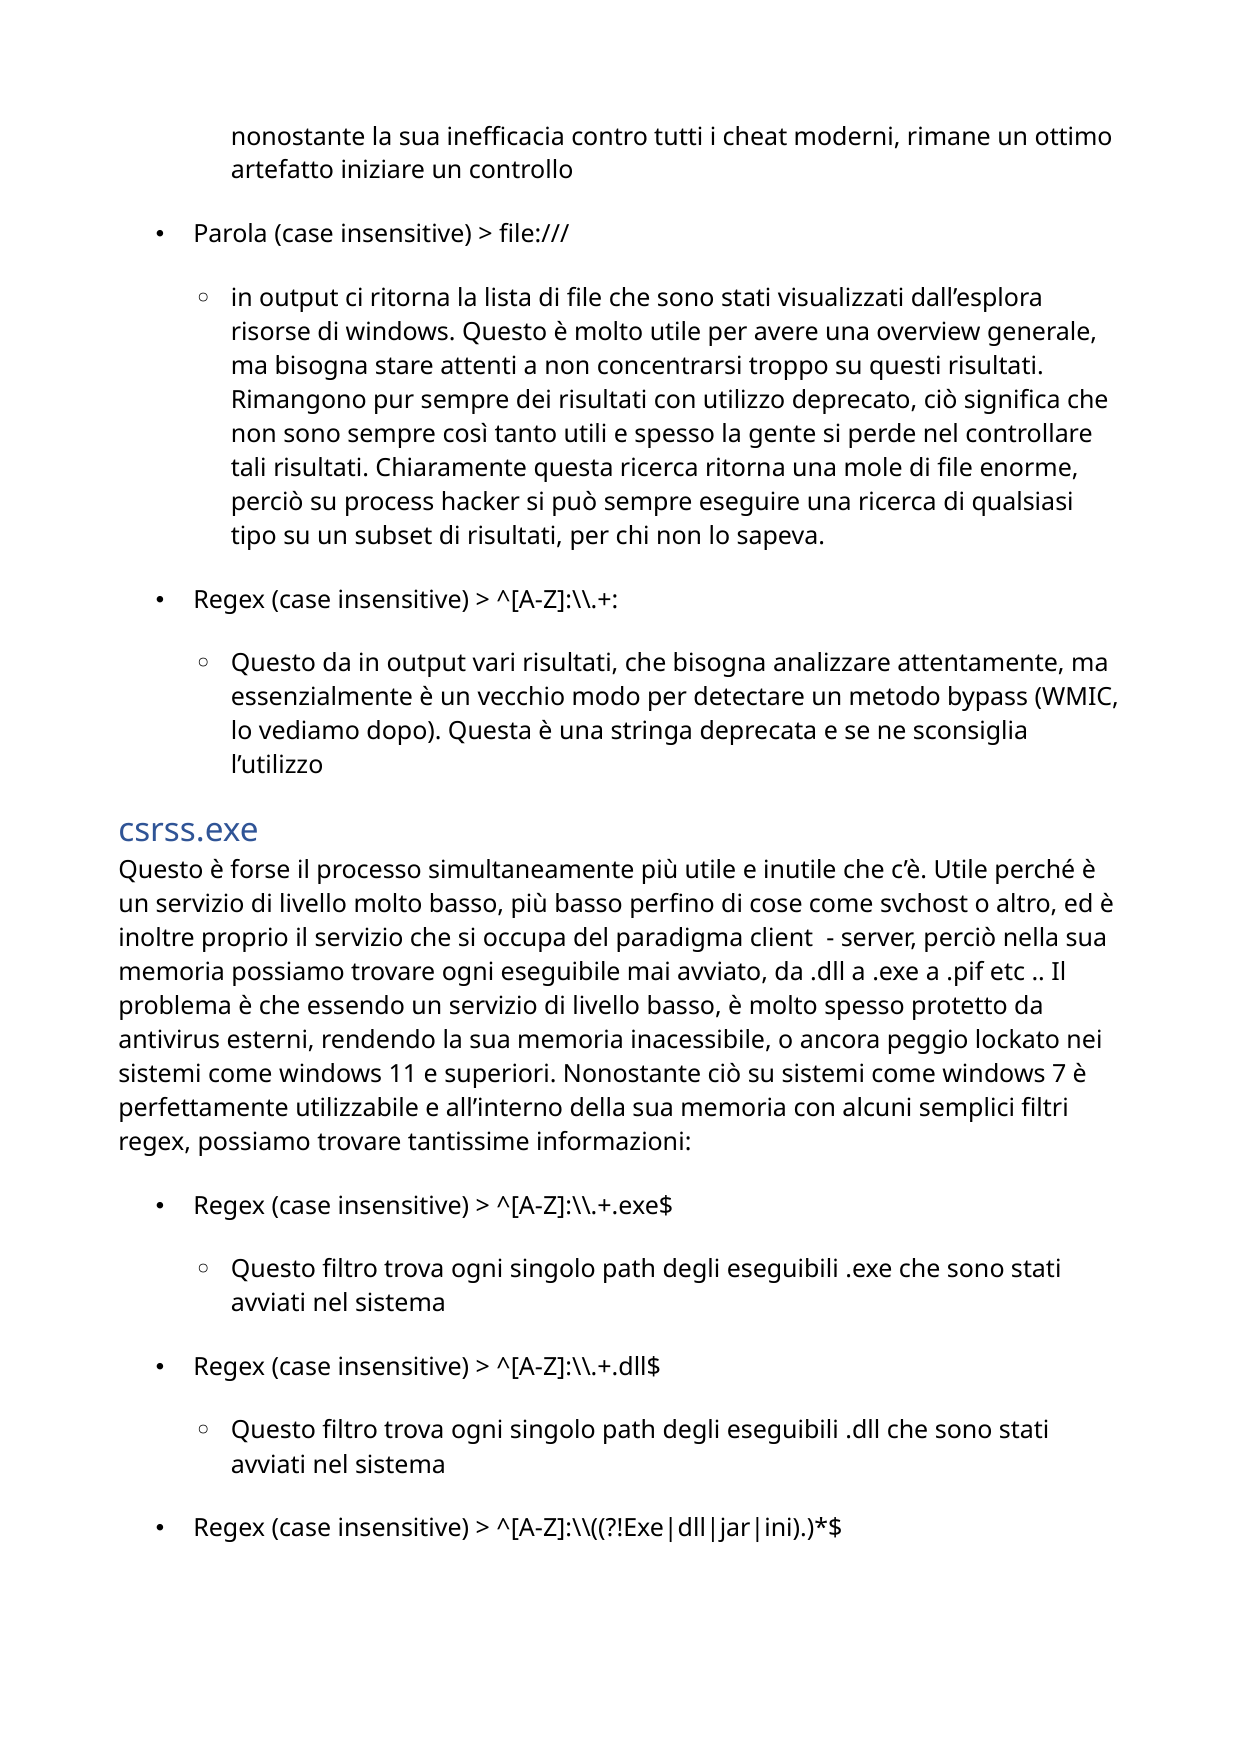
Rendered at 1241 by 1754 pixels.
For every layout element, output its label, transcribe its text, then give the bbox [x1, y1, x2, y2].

list Parola (case insensitive) > file:/// [156, 216, 1122, 250]
list Regex (case insensitive) > ^[A-Z]:\\.+.exe$ [156, 1187, 1122, 1222]
list Questo da in output vari risultati, che bisogna analizzare attentamente, ma essenzialmente è un vecchio modo per detectare un metodo bypass (WMIC, lo vediamo dopo). Questa è una stringa deprecata e se ne sconsiglia l’utilizzo [193, 645, 1122, 781]
list Regex (case insensitive) > ^[A-Z]:\\((?!Exe|dll|jar|ini).)*$ [156, 1510, 1122, 1544]
list Regex (case insensitive) > ^[A-Z]:\\.+: [156, 581, 1122, 615]
subtitle csrss.exe [118, 806, 1122, 851]
list in output ci ritorna la lista di file che sono stati visualizzati dall’esplora risorse di windows. Questo è molto utile per avere una overview generale, ma bisogna stare attenti a non concentrarsi troppo su questi risultati. Rimangono pur sempre dei risultati con utilizzo deprecato, ciò significa che non sono sempre così tanto utili e spesso la gente si perde nel controllare tali risultati. Chiaramente questa ricerca ritorna una mole di file enorme, perciò su process hacker si può sempre eseguire una ricerca di qualsiasi tipo su un subset di risultati, per chi non lo sapeva. [193, 279, 1122, 552]
list Regex (case insensitive) > ^[A-Z]:\\.+.dll$ [156, 1349, 1122, 1383]
list nonostante la sua inefficacia contro tutti i cheat moderni, rimane un ottimo artefatto iniziare un controllo [193, 118, 1122, 186]
list Questo filtro trova ogni singolo path degli eseguibili .dll che sono stati avviati nel sistema [193, 1412, 1122, 1480]
list Questo filtro trova ogni singolo path degli eseguibili .exe che sono stati avviati nel sistema [193, 1251, 1122, 1319]
text Questo è forse il processo simultaneamente più utile e inutile che c’è. Utile perché è un servizio di livello molto basso, più basso perfino di cose come svchost o altro, ed è inoltre proprio il servizio che si occupa del paradigma client - server, perciò nella sua memoria possiamo trovare ogni eseguibile mai avviato, da .dll a .exe a .pif etc .. Il problema è che essendo un servizio di livello basso, è molto spesso protetto da antivirus esterni, rendendo la sua memoria inacessibile, o ancora peggio lockato nei sistemi come windows 11 e superiori. Nonostante ciò su sistemi come windows 7 è perfettamente utilizzabile e all’interno della sua memoria con alcuni semplici filtri regex, possiamo trovare tantissime informazioni: [118, 851, 1122, 1158]
